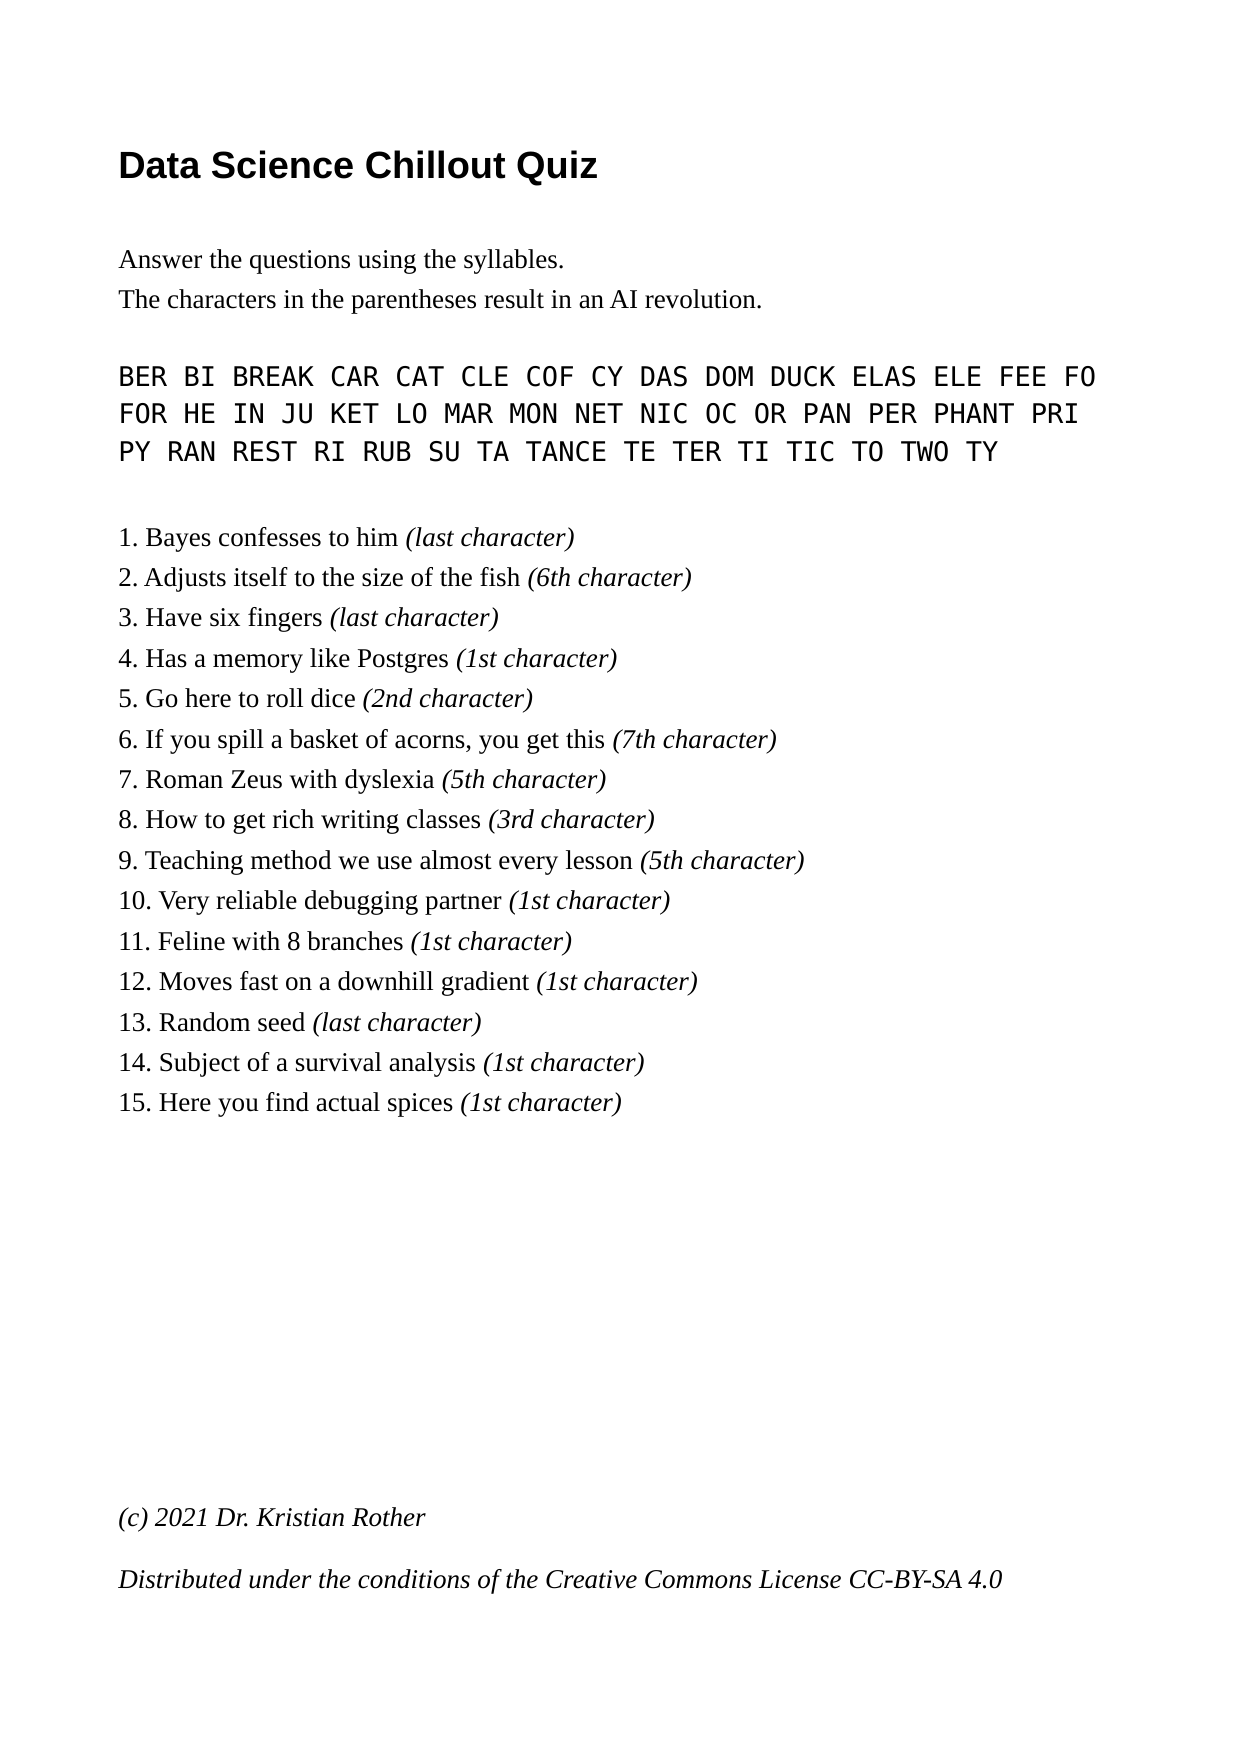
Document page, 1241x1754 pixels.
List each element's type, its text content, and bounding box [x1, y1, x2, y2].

text 14. Subject of a survival analysis (1st character) [118, 1046, 1122, 1077]
text 10. Very reliable debugging partner (1st character) [118, 884, 1122, 916]
text BER BI BREAK CAR CAT CLE COF CY DAS DOM DUCK ELAS ELE FEE FO FOR HE IN JU KET LO MAR MON NET NIC OC OR PAN PER PHANT PRI PY RAN REST RI RUB SU TA TANCE TE TER TI TIC TO TWO TY [118, 361, 1122, 468]
text 7. Roman Zeus with dyslexia (5th character) [118, 763, 1122, 794]
text 13. Random seed (last character) [118, 1006, 1122, 1037]
text 9. Teaching method we use almost every lesson (5th character) [118, 844, 1122, 875]
text 1. Bayes confesses to him (last character) [118, 521, 1122, 552]
text 5. Go here to roll dice (2nd character) [118, 682, 1122, 713]
text 8. How to get rich writing classes (3rd character) [118, 803, 1122, 835]
text The characters in the parentheses result in an AI revolution. [118, 283, 1122, 314]
text 6. If you spill a basket of acorns, you get this (7th character) [118, 723, 1122, 754]
text 15. Here you find actual spices (1st character) [118, 1086, 1122, 1118]
text Answer the questions using the syllables. [118, 243, 1122, 274]
text Distributed under the conditions of the Creative Commons License CC-BY-SA 4.0 [118, 1563, 1122, 1594]
text 4. Has a memory like Postgres (1st character) [118, 642, 1122, 673]
text 11. Feline with 8 branches (1st character) [118, 925, 1122, 956]
subtitle Data Science Chillout Quiz [118, 143, 1122, 230]
text 12. Moves fast on a downhill gradient (1st character) [118, 965, 1122, 996]
text 2. Adjusts itself to the size of the fish (6th character) [118, 561, 1122, 592]
text (c) 2021 Dr. Kristian Rother [118, 1501, 1122, 1563]
text 3. Have six fingers (last character) [118, 601, 1122, 633]
